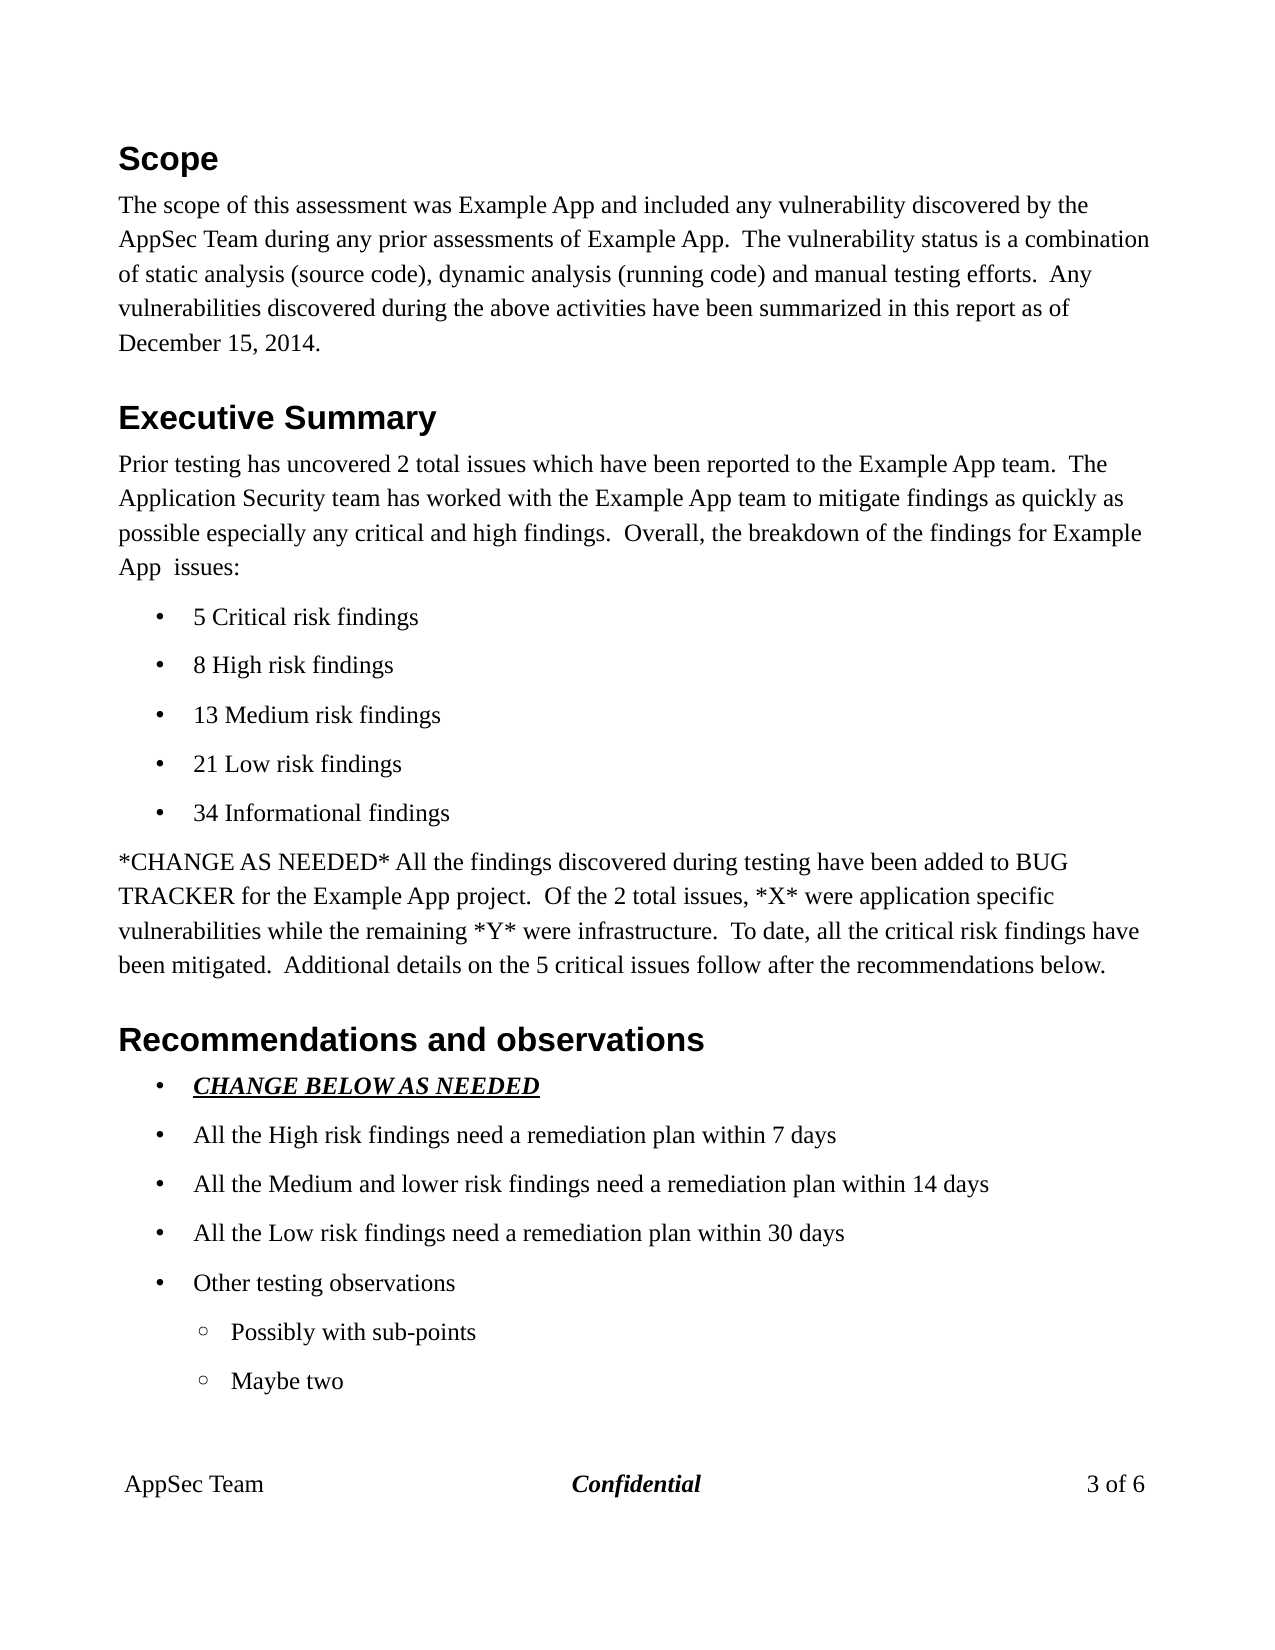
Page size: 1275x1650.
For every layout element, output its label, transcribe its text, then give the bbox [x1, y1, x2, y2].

list CHANGE BELOW AS NEEDED [156, 1071, 1157, 1100]
list Possibly with sub-points [193, 1317, 1157, 1345]
list 5 Critical risk findings [156, 602, 1157, 630]
list 13 Medium risk findings [156, 700, 1157, 728]
text *CHANGE AS NEEDED* All the findings discovered during testing have been added to BUG TRACKER for the Example App project. Of the 2 total issues, *X* were application specific vulnerabilities while the remaining *Y* were infrastructure. To date, all the critical risk findings have been mitigated. Additional details on the 5 critical issues follow after the recommendations below. [118, 847, 1157, 979]
text Prior testing has uncovered 2 total issues which have been reported to the Example App team. The Application Security team has worked with the Example App team to mitigate findings as quickly as possible especially any critical and high findings. Overall, the breakdown of the findings for Example App issues: [118, 449, 1157, 581]
text The scope of this assessment was Example App and included any vulnerability discovered by the AppSec Team during any prior assessments of Example App. The vulnerability status is a combination of static analysis (source code), dynamic analysis (running code) and manual testing efforts. Any vulnerabilities discovered during the above activities have been summarized in this report as of December 15, 2014. [118, 190, 1157, 357]
list All the High risk findings need a remediation plan within 7 days [156, 1120, 1157, 1149]
list Maybe two [193, 1366, 1157, 1394]
subtitle Scope [118, 139, 1157, 178]
subtitle Executive Summary [118, 398, 1157, 437]
list All the Low risk findings need a remediation plan within 30 days [156, 1218, 1157, 1247]
list Other testing observations [156, 1268, 1157, 1296]
subtitle Recommendations and observations [118, 1020, 1157, 1059]
list All the Medium and lower risk findings need a remediation plan within 14 days [156, 1169, 1157, 1198]
list 21 Low risk findings [156, 749, 1157, 777]
list 34 Informational findings [156, 798, 1157, 827]
list 8 High risk findings [156, 651, 1157, 679]
